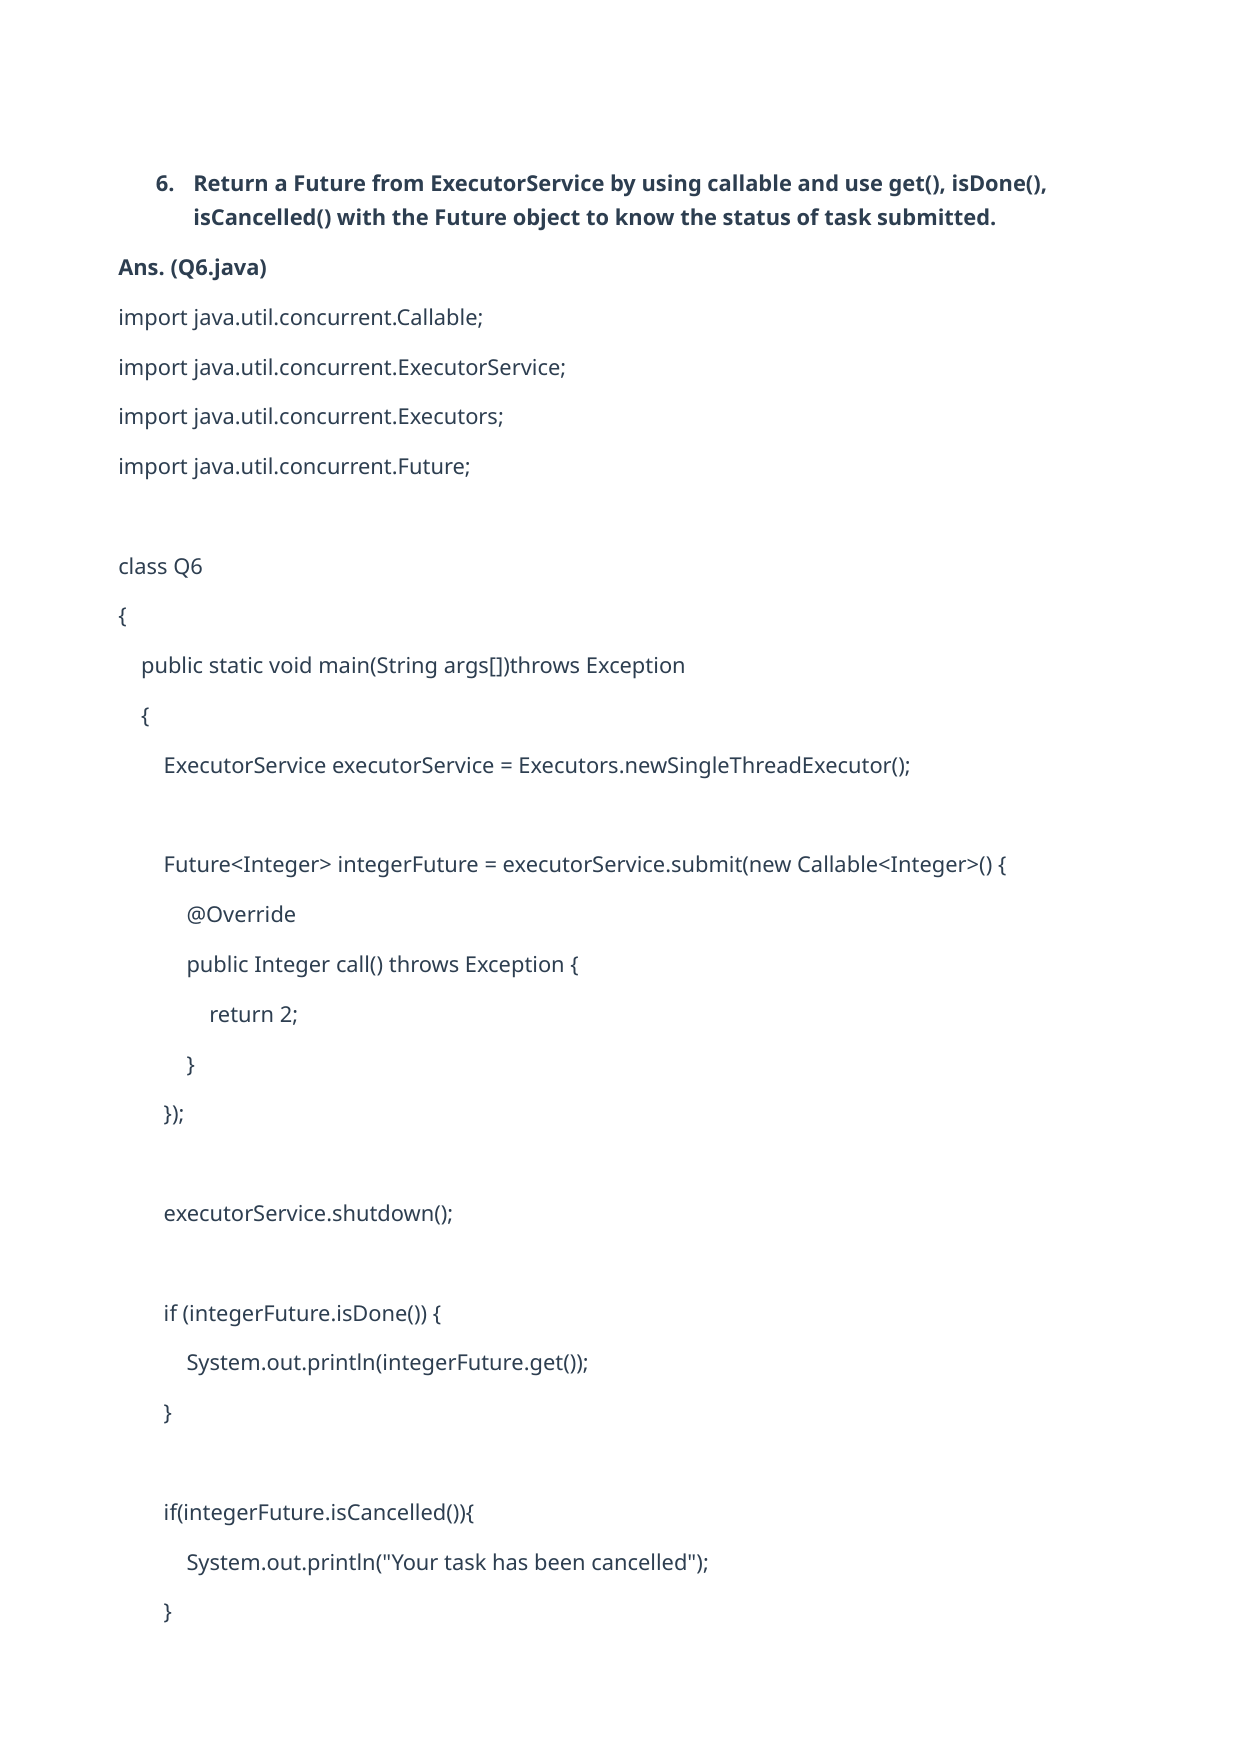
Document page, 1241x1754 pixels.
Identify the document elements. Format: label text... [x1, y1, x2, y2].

text { [118, 600, 1122, 630]
text import java.util.concurrent.ExecutorService; [118, 351, 1122, 381]
text public Integer call() throws Exception { [118, 949, 1122, 979]
text import java.util.concurrent.Executors; [118, 401, 1122, 431]
text if (integerFuture.isDone()) { [118, 1297, 1122, 1327]
text return 2; [118, 999, 1122, 1028]
text System.out.println("Your task has been cancelled"); [118, 1546, 1122, 1576]
text { [118, 700, 1122, 730]
text public static void main(String args[])throws Exception [118, 650, 1122, 680]
text } [118, 1397, 1122, 1427]
text Ans. (Q6.java) [118, 252, 1122, 282]
text System.out.println(integerFuture.get()); [118, 1347, 1122, 1377]
text class Q6 [118, 551, 1122, 580]
text }); [118, 1098, 1122, 1128]
text } [118, 1048, 1122, 1078]
list Return a Future from ExecutorService by using callable and use get(), isDone(), isCancelled() with the Future object to know the status of task submitted. [156, 168, 1122, 232]
text import java.util.concurrent.Callable; [118, 302, 1122, 331]
text @Override [118, 899, 1122, 929]
text if(integerFuture.isCancelled()){ [118, 1497, 1122, 1526]
text ExecutorService executorService = Executors.newSingleThreadExecutor(); [118, 750, 1122, 779]
text executorService.shutdown(); [118, 1198, 1122, 1228]
text import java.util.concurrent.Future; [118, 451, 1122, 481]
text Future<Integer> integerFuture = executorService.submit(new Callable<Integer>() { [118, 849, 1122, 879]
text } [118, 1596, 1122, 1626]
